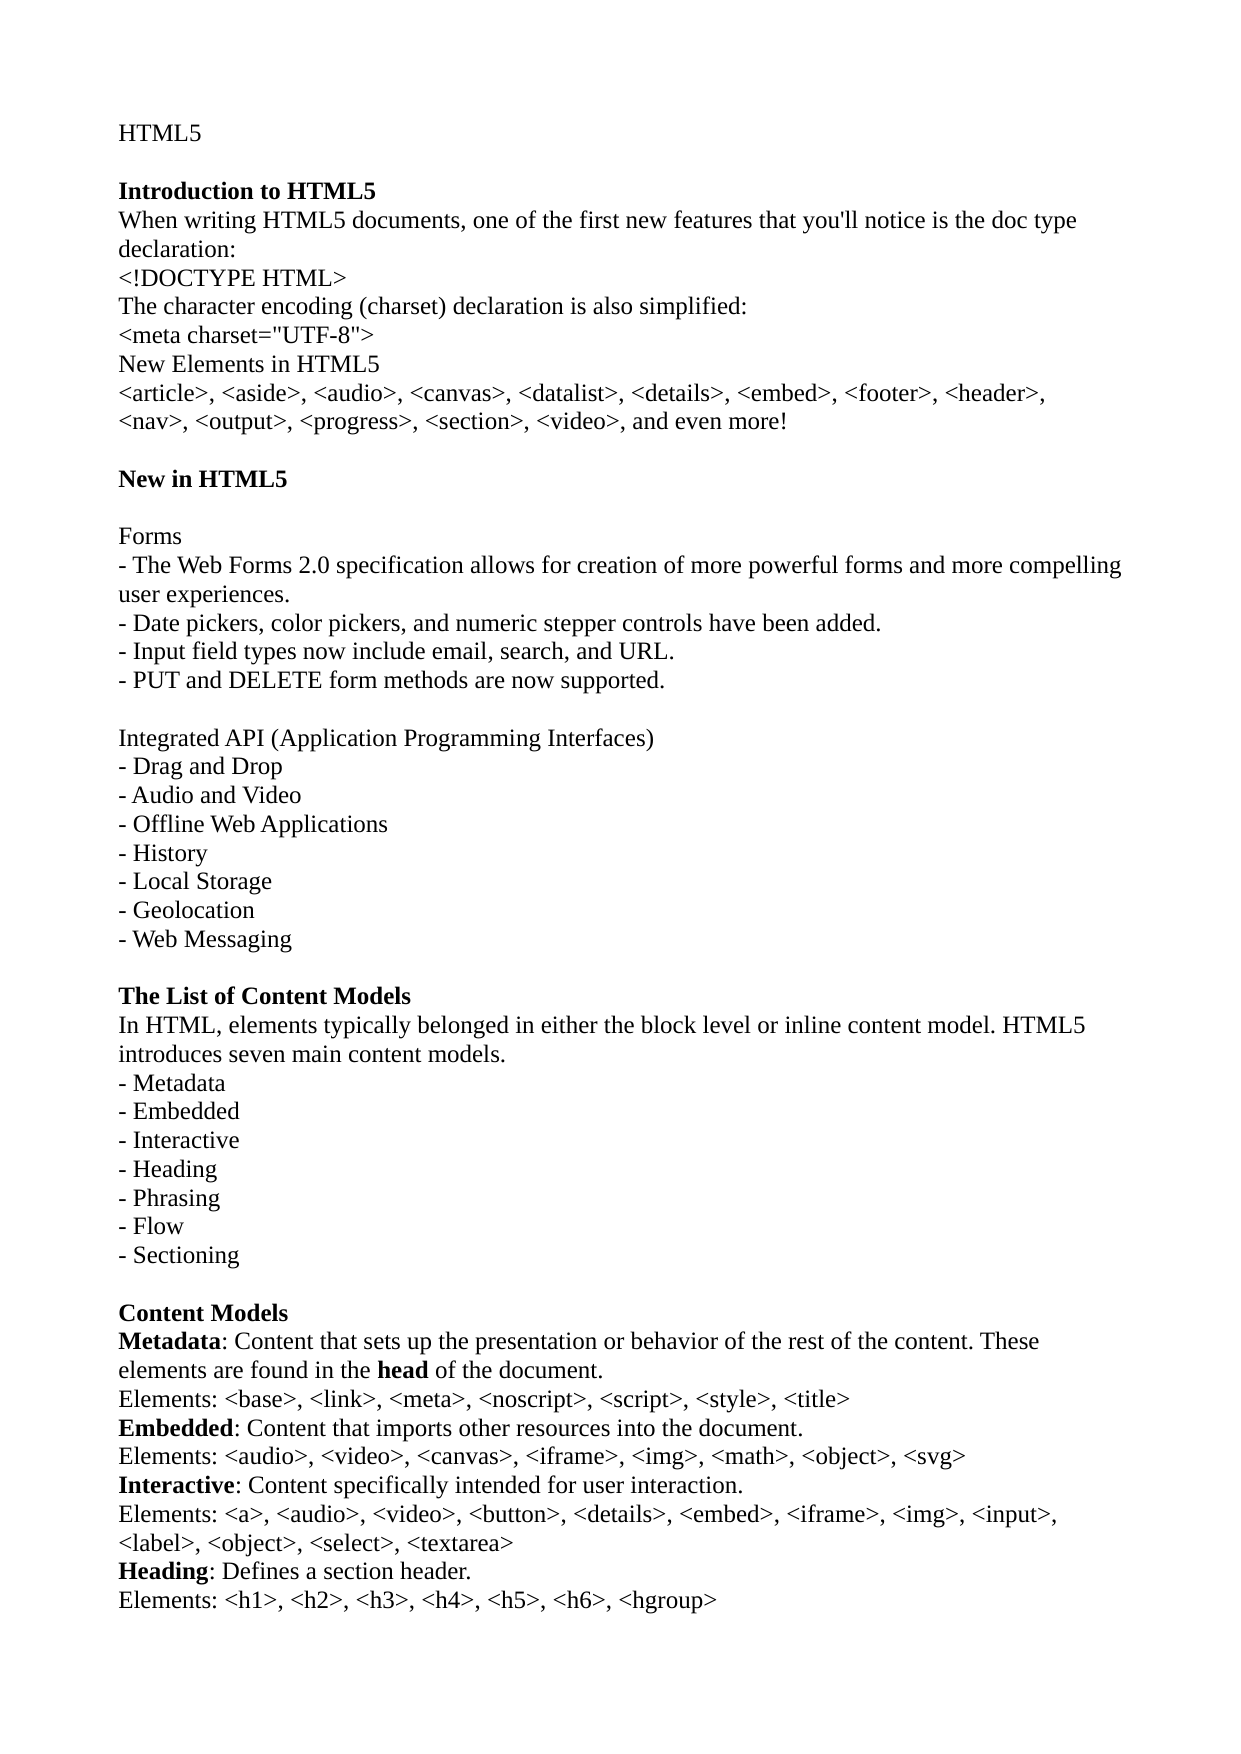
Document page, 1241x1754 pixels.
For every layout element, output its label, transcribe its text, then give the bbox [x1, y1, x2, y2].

text - Metadata [118, 1068, 1122, 1096]
text - Embedded [118, 1096, 1122, 1125]
text Metadata: Content that sets up the presentation or behavior of the rest of the content. These elements are found in the head of the document. [118, 1326, 1122, 1384]
text Elements: <audio>, <video>, <canvas>, <iframe>, <img>, <math>, <object>, <svg> [118, 1441, 1122, 1470]
text - Offline Web Applications [118, 809, 1122, 838]
text - History [118, 838, 1122, 866]
text Content Models [118, 1298, 1122, 1326]
text - Phrasing [118, 1183, 1122, 1211]
text - Flow [118, 1211, 1122, 1240]
text - Date pickers, color pickers, and numeric stepper controls have been added. [118, 608, 1122, 636]
text The character encoding (charset) declaration is also simplified: [118, 291, 1122, 320]
text When writing HTML5 documents, one of the first new features that you'll notice is the doc type declaration: [118, 205, 1122, 263]
text - Heading [118, 1154, 1122, 1183]
text New in HTML5 [118, 464, 1122, 493]
text - Audio and Video [118, 780, 1122, 809]
text - Interactive [118, 1125, 1122, 1154]
text - Web Messaging [118, 924, 1122, 953]
text - Sectioning [118, 1240, 1122, 1269]
text Elements: <base>, <link>, <meta>, <noscript>, <script>, <style>, <title> [118, 1384, 1122, 1413]
text Interactive: Content specifically intended for user interaction. [118, 1470, 1122, 1499]
text Introduction to HTML5 [118, 176, 1122, 205]
text In HTML, elements typically belonged in either the block level or inline content model. HTML5 introduces seven main content models. [118, 1010, 1122, 1068]
text Forms [118, 521, 1122, 550]
text <!DOCTYPE HTML> [118, 263, 1122, 291]
text Integrated API (Application Programming Interfaces) [118, 723, 1122, 751]
text Embedded: Content that imports other resources into the document. [118, 1413, 1122, 1441]
text Elements: <h1>, <h2>, <h3>, <h4>, <h5>, <h6>, <hgroup> [118, 1585, 1122, 1614]
text - Geolocation [118, 895, 1122, 924]
text - Drag and Drop [118, 751, 1122, 780]
text Elements: <a>, <audio>, <video>, <button>, <details>, <embed>, <iframe>, <img>, <input>, <label>, <object>, <select>, <textarea> [118, 1499, 1122, 1556]
text The List of Content Models [118, 981, 1122, 1010]
text - Input field types now include email, search, and URL. [118, 636, 1122, 665]
text <article>, <aside>, <audio>, <canvas>, <datalist>, <details>, <embed>, <footer>, <header>, <nav>, <output>, <progress>, <section>, <video>, and even more! [118, 378, 1122, 435]
text New Elements in HTML5 [118, 349, 1122, 378]
text - The Web Forms 2.0 specification allows for creation of more powerful forms and more compelling user experiences. [118, 550, 1122, 608]
text <meta charset="UTF-8"> [118, 320, 1122, 349]
text - Local Storage [118, 866, 1122, 895]
text Heading: Defines a section header. [118, 1556, 1122, 1585]
text - PUT and DELETE form methods are now supported. [118, 665, 1122, 694]
